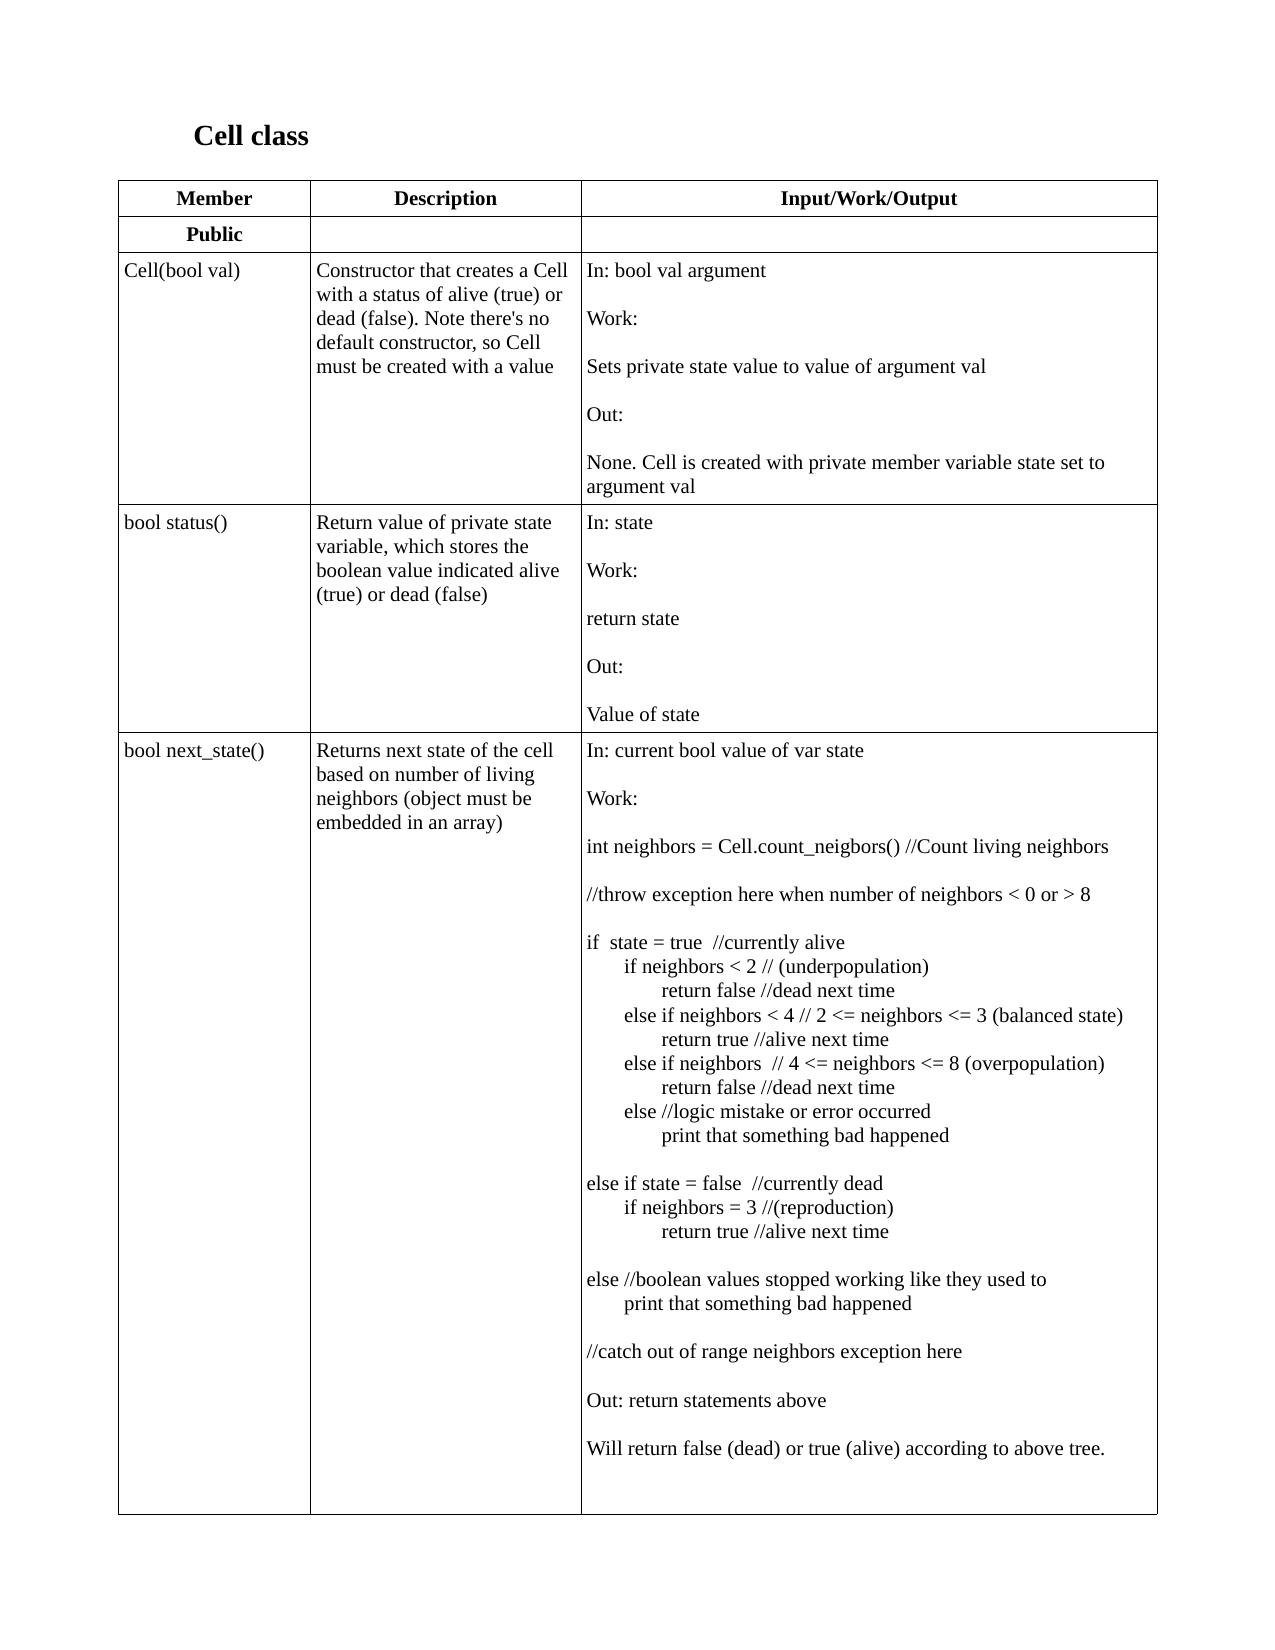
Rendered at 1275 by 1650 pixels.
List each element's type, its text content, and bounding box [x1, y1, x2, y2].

table_cell Returns next state of the cell based on number of living neighbors (object must be embedded in an array) [311, 733, 581, 1513]
table_cell In: bool val argument Work: Sets private state value to value of argument val Out: None. Cell is created with private member variable state set to argument val [582, 253, 1157, 504]
table_cell [582, 217, 1157, 252]
table_header Member [119, 181, 310, 216]
table_cell bool status() [119, 505, 310, 732]
table_cell Cell(bool val) [119, 253, 310, 504]
table_cell Public [119, 217, 310, 252]
table_cell Constructor that creates a Cell with a status of alive (true) or dead (false). Note there's no default constructor, so Cell must be created with a value [311, 253, 581, 504]
table_cell [311, 217, 581, 252]
table_cell Return value of private state variable, which stores the boolean value indicated alive (true) or dead (false) [311, 505, 581, 732]
table_cell In: state Work: return state Out: Value of state [582, 505, 1157, 732]
table_header Description [311, 181, 581, 216]
table_header Input/Work/Output [582, 181, 1157, 216]
table_cell bool next_state() [119, 733, 310, 1513]
text Cell class [118, 118, 1157, 152]
table_cell In: current bool value of var state Work: int neighbors = Cell.count_neigbors() //Count living neighbors //throw exception here when number of neighbors < 0 or > 8 if state = true //currently alive if neighbors < 2 // (underpopulation) return false //dead next time else if neighbors < 4 // 2 <= neighbors <= 3 (balanced state) return true //alive next time else if neighbors // 4 <= neighbors <= 8 (overpopulation) return false //dead next time else //logic mistake or error occurred print that something bad happened else if state = false //currently dead if neighbors = 3 //(reproduction) return true //alive next time else //boolean values stopped working like they used to print that something bad happened //catch out of range neighbors exception here Out: return statements above Will return false (dead) or true (alive) according to above tree. [582, 733, 1157, 1513]
